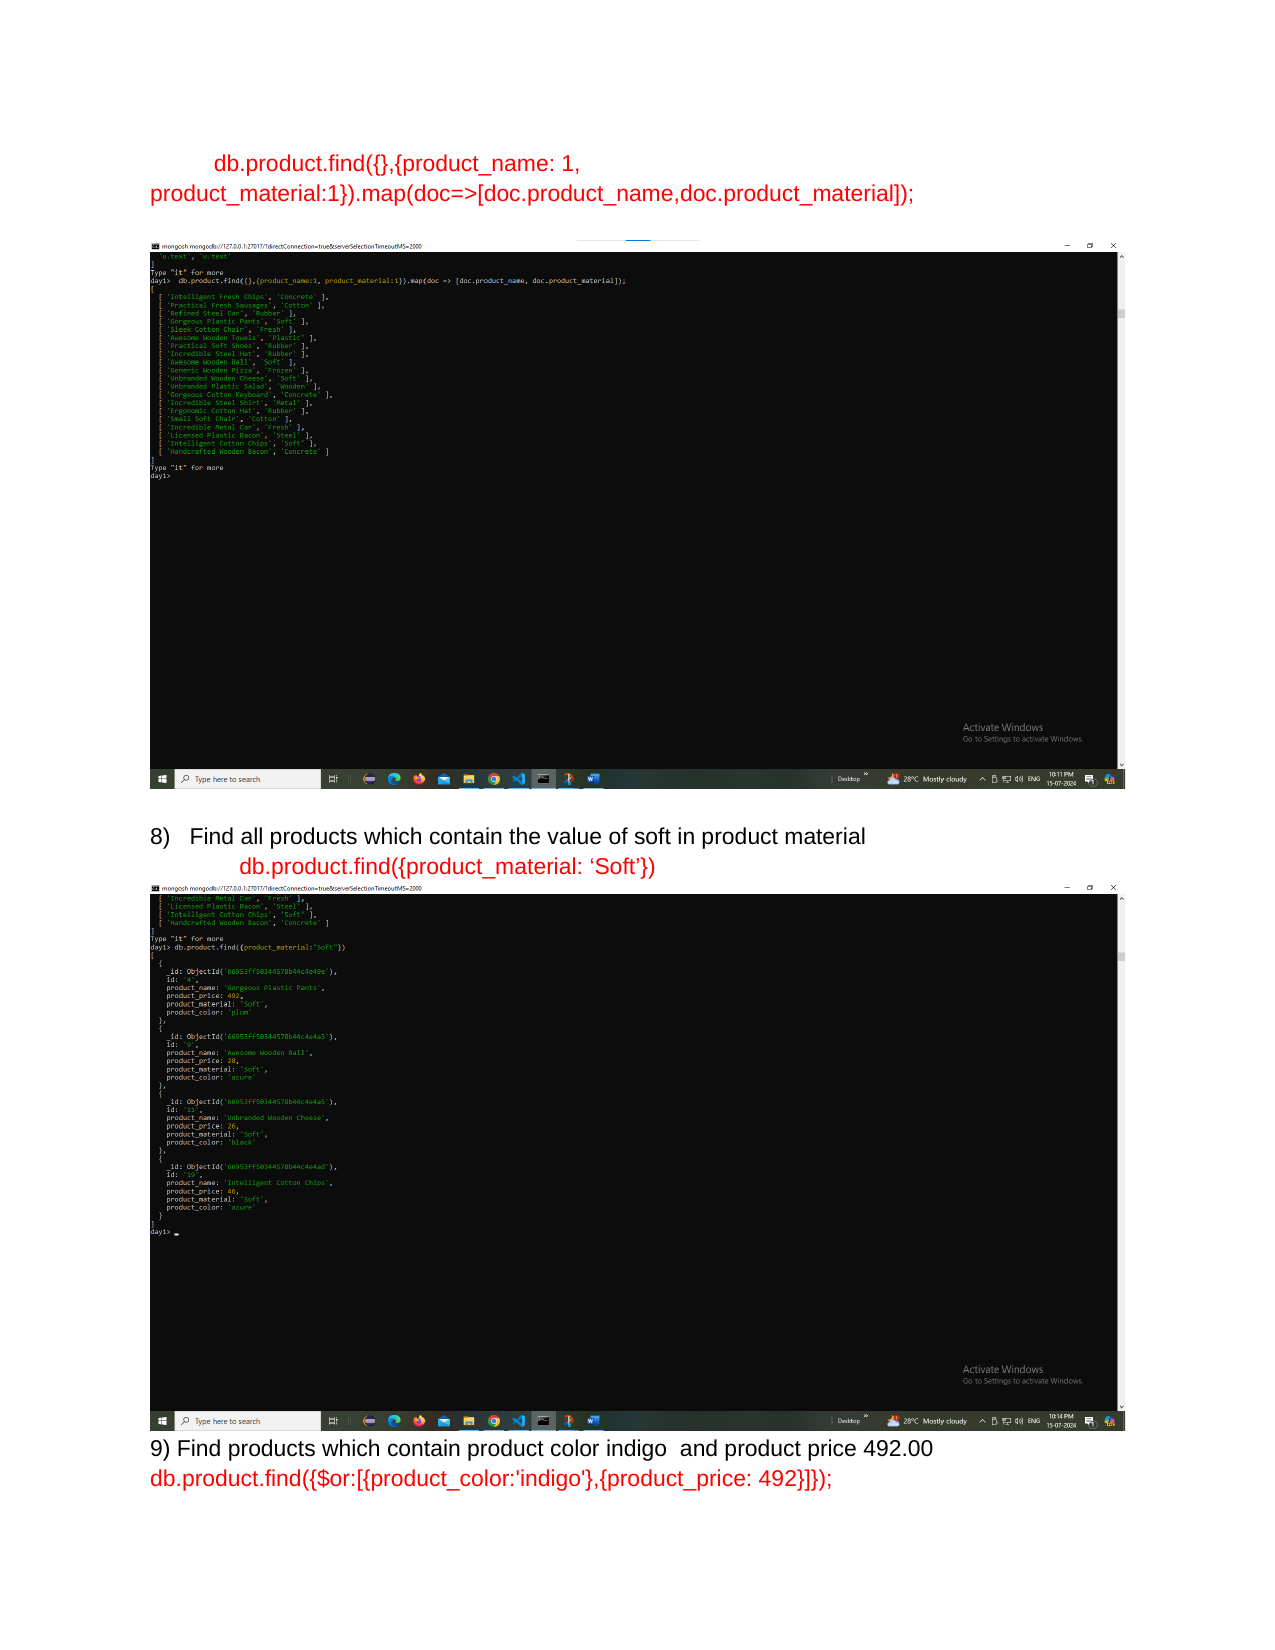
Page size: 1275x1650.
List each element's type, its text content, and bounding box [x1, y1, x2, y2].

text 8) Find all products which contain the value of soft in product material [150, 823, 1125, 849]
text 9) Find products which contain product color indigo and product price 492.00 [150, 1435, 1125, 1461]
text db.product.find({},{product_name: 1, product_material:1}).map(doc=>[doc.product_name,doc.product_material]); [150, 150, 1125, 207]
text db.product.find({$or:[{product_color:'indigo'},{product_price: 492}]}); [150, 1465, 1125, 1491]
text db.product.find({product_material: ‘Soft’}) [150, 853, 1125, 879]
